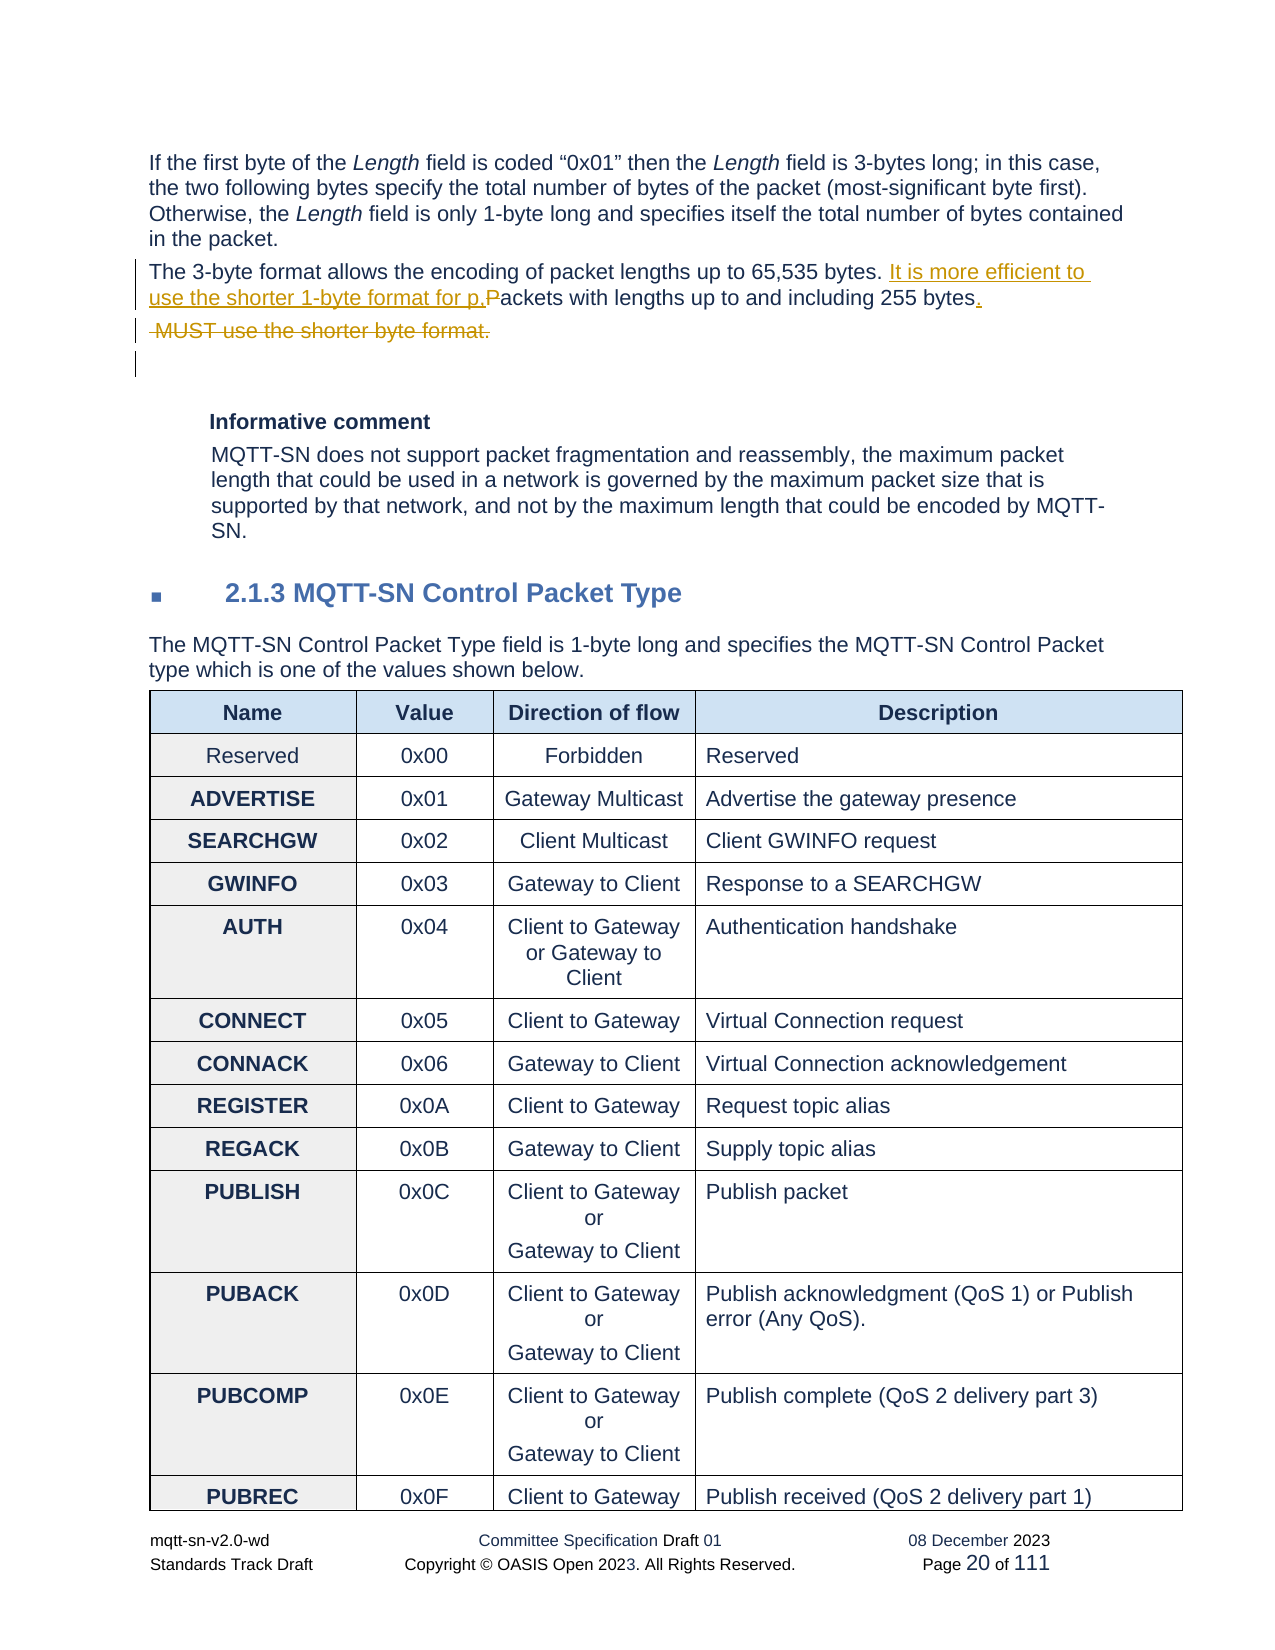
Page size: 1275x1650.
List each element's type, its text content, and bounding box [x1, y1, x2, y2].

table_cell 0x04 [357, 906, 493, 998]
table_cell 0x03 [357, 863, 493, 905]
table_cell Virtual Connection acknowledgement [696, 1042, 1182, 1084]
table_cell Request topic alias [696, 1085, 1182, 1127]
table_cell Publish packet [696, 1171, 1182, 1272]
table_cell Client to Gateway or Gateway to Client [494, 1273, 695, 1373]
table_cell Reserved [151, 734, 356, 776]
table_header Value [357, 691, 493, 733]
table_cell Client to Gateway [494, 999, 695, 1041]
table_cell Client to Gateway [494, 1085, 695, 1127]
text The 3-byte format allows the encoding of packet lengths up to 65,535 bytes. It is more efficient to use the shorter 1-byte format for p,ackets with lengths up to and including 255 bytes. [148, 259, 1124, 309]
table_cell 0x0B [357, 1128, 493, 1170]
table_header Description [696, 691, 1182, 733]
table_cell REGISTER [151, 1085, 356, 1127]
table_cell 0x06 [357, 1042, 493, 1084]
table_cell Publish received (QoS 2 delivery part 1) [696, 1476, 1182, 1509]
text MQTT-SN does not support packet fragmentation and reassembly, the maximum packet length that could be used in a network is governed by the maximum packet size that is supported by that network, and not by the maximum length that could be encoded by MQTT-SN. [211, 442, 1124, 543]
table_cell Authentication handshake [696, 906, 1182, 998]
table_cell Forbidden [494, 734, 695, 776]
table_cell REGACK [151, 1128, 356, 1170]
table_cell 0x0D [357, 1273, 493, 1373]
table_cell Client to Gateway [494, 1476, 695, 1509]
table_cell Client to Gateway or Gateway to Client [494, 1171, 695, 1272]
table_cell CONNACK [151, 1042, 356, 1084]
table_cell 0x02 [357, 820, 493, 862]
table_cell Client GWINFO request [696, 820, 1182, 862]
table_cell Reserved [696, 734, 1182, 776]
table_cell 0x0A [357, 1085, 493, 1127]
table_cell Client to Gateway or Gateway to Client [494, 906, 695, 998]
table_cell Publish acknowledgment (QoS 1) or Publish error (Any QoS). [696, 1273, 1182, 1373]
table_cell PUBCOMP [151, 1374, 356, 1475]
table_cell PUBACK [151, 1273, 356, 1373]
table_cell Client to Gateway or Gateway to Client [494, 1374, 695, 1475]
table_cell Gateway to Client [494, 1042, 695, 1084]
table_cell 0x0F [357, 1476, 493, 1509]
table_cell PUBREC [151, 1476, 356, 1509]
table_cell Client Multicast [494, 820, 695, 862]
table_cell SEARCHGW [151, 820, 356, 862]
text If the first byte of the Length field is coded “0x01” then the Length field is 3-bytes long; in this case, the two following bytes specify the total number of bytes of the packet (most-significant byte first). Otherwise, the Length field is only 1-byte long and specifies itself the total number of bytes contained in the packet. [148, 150, 1124, 251]
table_cell 0x01 [357, 777, 493, 819]
table_cell 0x05 [357, 999, 493, 1041]
table_cell PUBLISH [151, 1171, 356, 1272]
table_cell Gateway to Client [494, 1128, 695, 1170]
table_cell CONNECT [151, 999, 356, 1041]
table_cell Virtual Connection request [696, 999, 1182, 1041]
table_cell ADVERTISE [151, 777, 356, 819]
text Informative comment [148, 409, 1124, 434]
table_cell 0x00 [357, 734, 493, 776]
table_cell Publish complete (QoS 2 delivery part 3) [696, 1374, 1182, 1475]
table_header Direction of flow [494, 691, 695, 733]
table_cell 0x0C [357, 1171, 493, 1272]
table_cell Gateway Multicast [494, 777, 695, 819]
table_cell Response to a SEARCHGW [696, 863, 1182, 905]
subtitle 2.1.3 MQTT-SN Control Packet Type [150, 575, 1124, 613]
text The MQTT-SN Control Packet Type field is 1-byte long and specifies the MQTT-SN Control Packet type which is one of the values shown below. [148, 632, 1124, 682]
table_cell Gateway to Client [494, 863, 695, 905]
table_cell AUTH [151, 906, 356, 998]
table_cell Advertise the gateway presence [696, 777, 1182, 819]
table_cell GWINFO [151, 863, 356, 905]
table_cell Supply topic alias [696, 1128, 1182, 1170]
table_cell 0x0E [357, 1374, 493, 1475]
table_header Name [151, 691, 356, 733]
